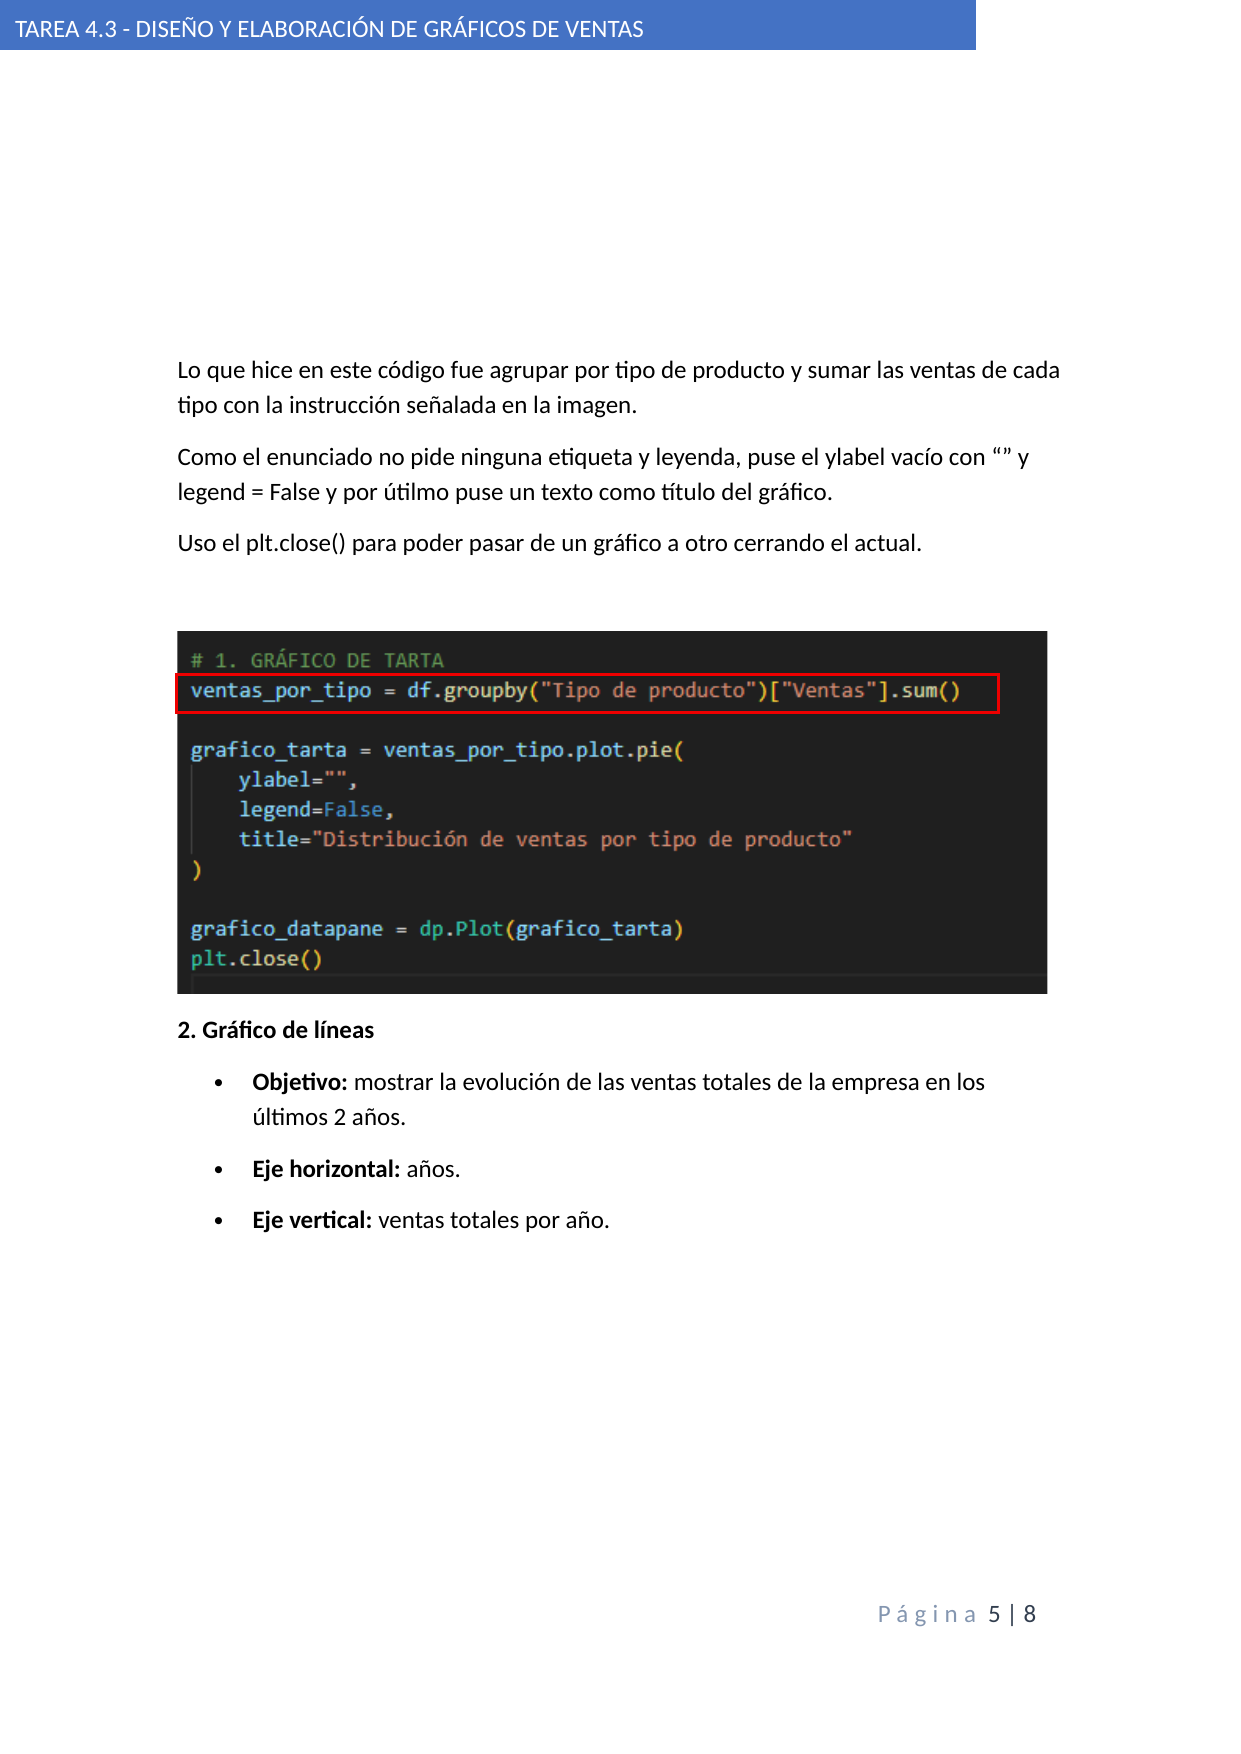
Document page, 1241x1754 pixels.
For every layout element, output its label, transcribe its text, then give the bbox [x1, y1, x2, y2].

text Como el enunciado no pide ninguna etiqueta y leyenda, puse el ylabel vacío con “” y legend = False y por útilmo puse un texto como título del gráfico. [177, 441, 1063, 506]
list Eje horizontal: años. [215, 1153, 1063, 1183]
list Eje vertical: ventas totales por año. [215, 1204, 1063, 1235]
text 2. Gráfico de líneas [177, 1014, 1063, 1045]
text Lo que hice en este código fue agrupar por tipo de producto y sumar las ventas de cada tipo con la instrucción señalada en la imagen. [177, 354, 1063, 420]
text Uso el plt.close() para poder pasar de un gráfico a otro cerrando el actual. [177, 528, 1063, 558]
list Objetivo: mostrar la evolución de las ventas totales de la empresa en los últimos 2 años. [215, 1066, 1063, 1132]
